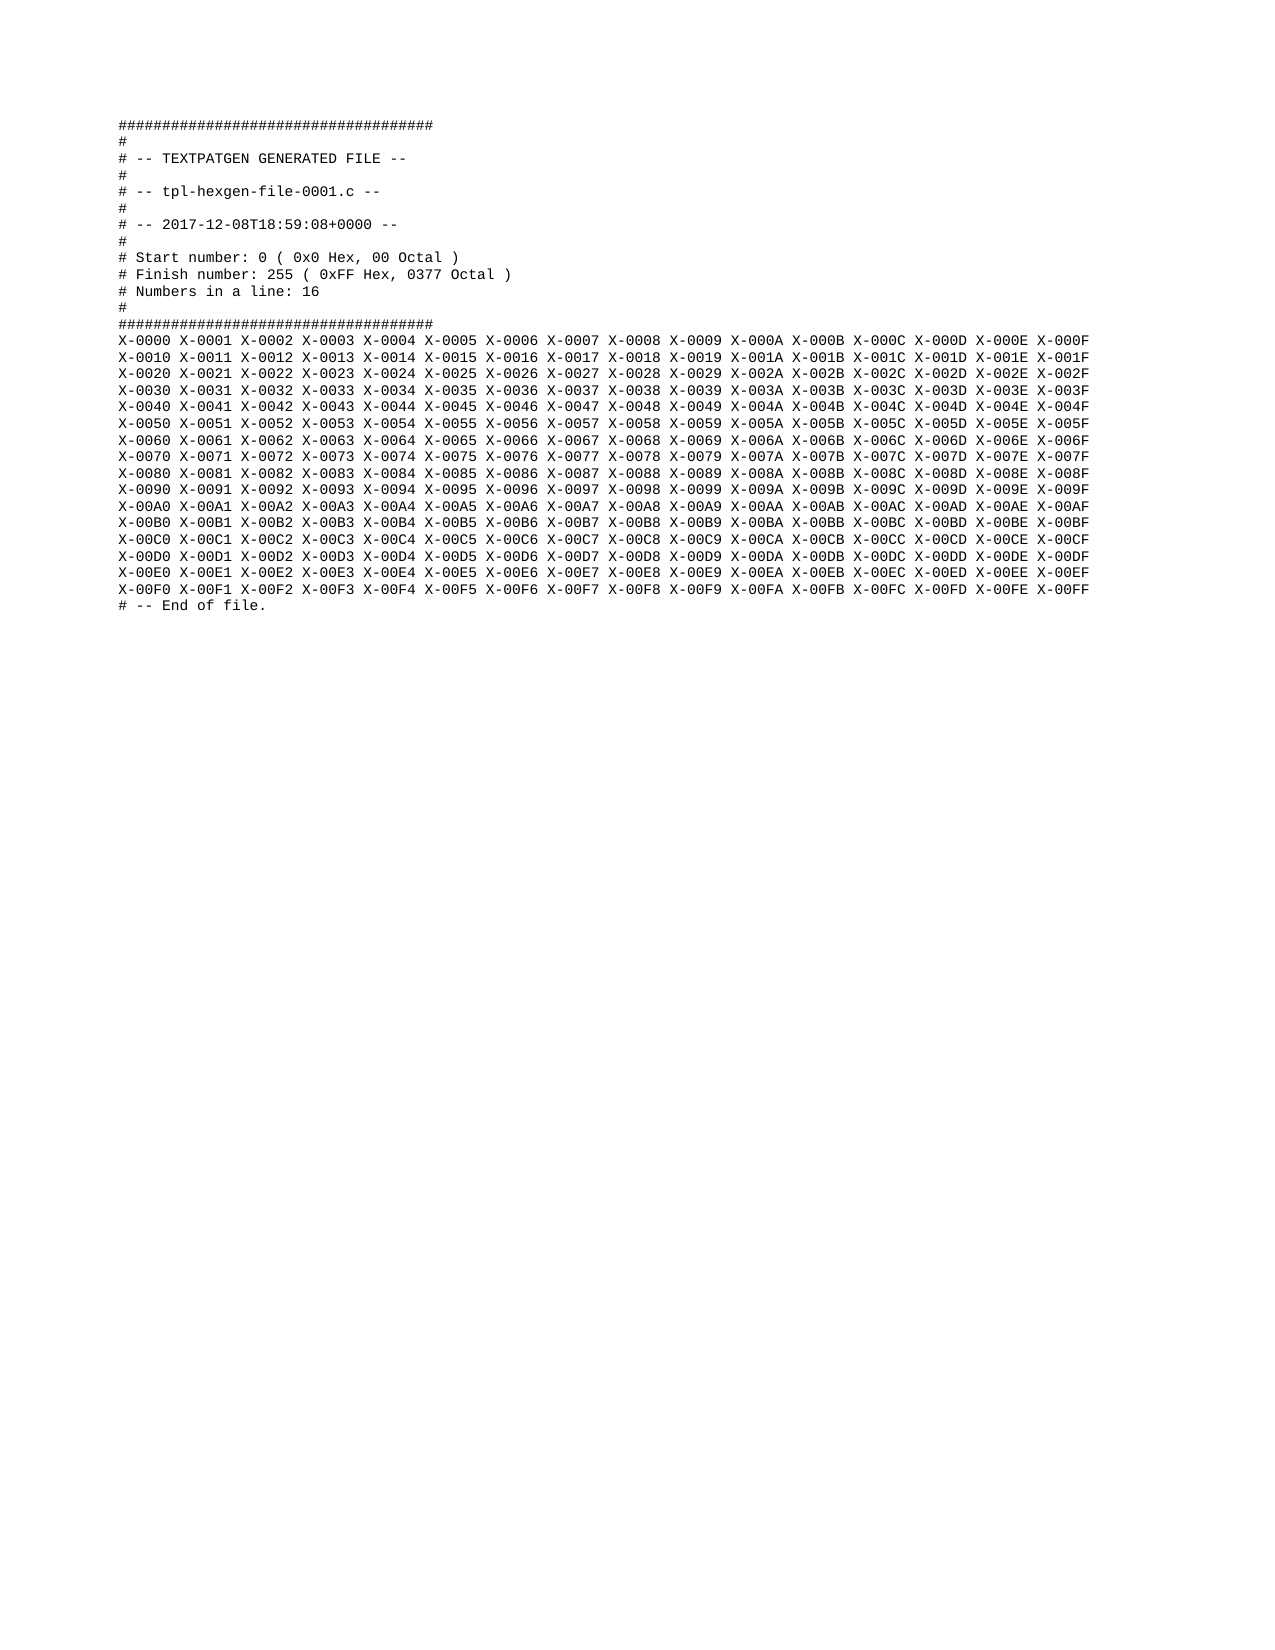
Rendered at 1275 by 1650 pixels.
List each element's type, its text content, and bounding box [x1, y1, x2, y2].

text # Finish number: 255 ( 0xFF Hex, 0377 Octal ) [118, 267, 1157, 284]
text X-0070 X-0071 X-0072 X-0073 X-0074 X-0075 X-0076 X-0077 X-0078 X-0079 X-007A X-007B X-007C X-007D X-007E X-007F [118, 449, 1157, 466]
text # [118, 135, 1157, 151]
text # -- tpl-hexgen-file-0001.c -- [118, 184, 1157, 201]
text X-00D0 X-00D1 X-00D2 X-00D3 X-00D4 X-00D5 X-00D6 X-00D7 X-00D8 X-00D9 X-00DA X-00DB X-00DC X-00DD X-00DE X-00DF [118, 549, 1157, 565]
text #################################### [118, 118, 1157, 135]
text X-00C0 X-00C1 X-00C2 X-00C3 X-00C4 X-00C5 X-00C6 X-00C7 X-00C8 X-00C9 X-00CA X-00CB X-00CC X-00CD X-00CE X-00CF [118, 532, 1157, 549]
text # -- 2017-12-08T18:59:08+0000 -- [118, 217, 1157, 234]
text # -- End of file. [118, 598, 1157, 615]
text # [118, 300, 1157, 317]
text # Start number: 0 ( 0x0 Hex, 00 Octal ) [118, 251, 1157, 267]
text X-0020 X-0021 X-0022 X-0023 X-0024 X-0025 X-0026 X-0027 X-0028 X-0029 X-002A X-002B X-002C X-002D X-002E X-002F [118, 367, 1157, 383]
text X-0080 X-0081 X-0082 X-0083 X-0084 X-0085 X-0086 X-0087 X-0088 X-0089 X-008A X-008B X-008C X-008D X-008E X-008F [118, 466, 1157, 482]
text X-0040 X-0041 X-0042 X-0043 X-0044 X-0045 X-0046 X-0047 X-0048 X-0049 X-004A X-004B X-004C X-004D X-004E X-004F [118, 400, 1157, 416]
text X-0050 X-0051 X-0052 X-0053 X-0054 X-0055 X-0056 X-0057 X-0058 X-0059 X-005A X-005B X-005C X-005D X-005E X-005F [118, 416, 1157, 433]
text X-0010 X-0011 X-0012 X-0013 X-0014 X-0015 X-0016 X-0017 X-0018 X-0019 X-001A X-001B X-001C X-001D X-001E X-001F [118, 350, 1157, 367]
text X-00B0 X-00B1 X-00B2 X-00B3 X-00B4 X-00B5 X-00B6 X-00B7 X-00B8 X-00B9 X-00BA X-00BB X-00BC X-00BD X-00BE X-00BF [118, 516, 1157, 532]
text X-0000 X-0001 X-0002 X-0003 X-0004 X-0005 X-0006 X-0007 X-0008 X-0009 X-000A X-000B X-000C X-000D X-000E X-000F [118, 333, 1157, 350]
text # Numbers in a line: 16 [118, 284, 1157, 300]
text # [118, 201, 1157, 217]
text # [118, 234, 1157, 251]
text # [118, 168, 1157, 184]
text #################################### [118, 317, 1157, 333]
text X-0090 X-0091 X-0092 X-0093 X-0094 X-0095 X-0096 X-0097 X-0098 X-0099 X-009A X-009B X-009C X-009D X-009E X-009F [118, 482, 1157, 499]
text X-00E0 X-00E1 X-00E2 X-00E3 X-00E4 X-00E5 X-00E6 X-00E7 X-00E8 X-00E9 X-00EA X-00EB X-00EC X-00ED X-00EE X-00EF [118, 565, 1157, 582]
text # -- TEXTPATGEN GENERATED FILE -- [118, 151, 1157, 168]
text X-0030 X-0031 X-0032 X-0033 X-0034 X-0035 X-0036 X-0037 X-0038 X-0039 X-003A X-003B X-003C X-003D X-003E X-003F [118, 383, 1157, 400]
text X-00F0 X-00F1 X-00F2 X-00F3 X-00F4 X-00F5 X-00F6 X-00F7 X-00F8 X-00F9 X-00FA X-00FB X-00FC X-00FD X-00FE X-00FF [118, 582, 1157, 598]
text X-0060 X-0061 X-0062 X-0063 X-0064 X-0065 X-0066 X-0067 X-0068 X-0069 X-006A X-006B X-006C X-006D X-006E X-006F [118, 433, 1157, 449]
text X-00A0 X-00A1 X-00A2 X-00A3 X-00A4 X-00A5 X-00A6 X-00A7 X-00A8 X-00A9 X-00AA X-00AB X-00AC X-00AD X-00AE X-00AF [118, 499, 1157, 516]
